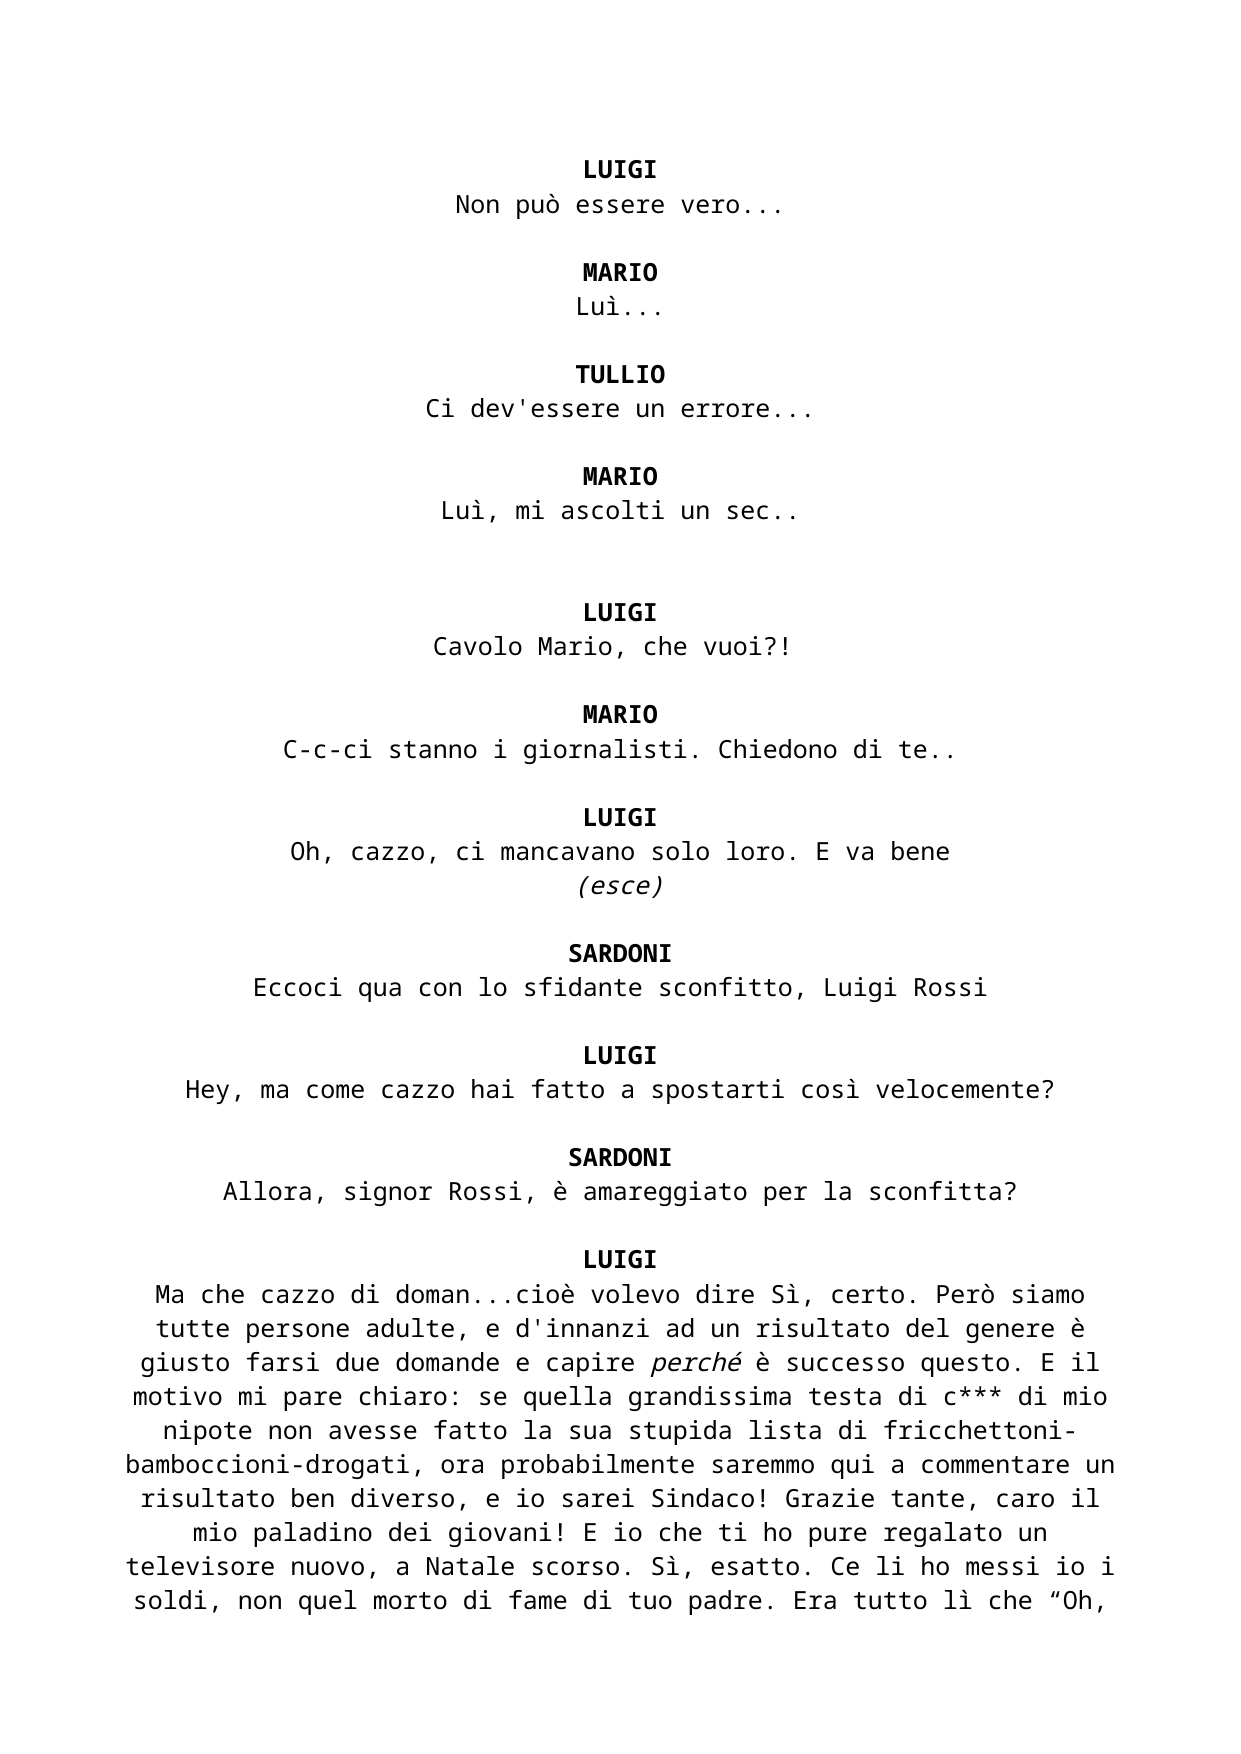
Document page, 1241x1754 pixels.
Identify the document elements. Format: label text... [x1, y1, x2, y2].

text TULLIO [118, 357, 1122, 391]
text (esce) [118, 867, 1122, 902]
text SARDONI [118, 936, 1122, 970]
text Luì, mi ascolti un sec.. [118, 493, 1122, 527]
text Ma che cazzo di doman...cioè volevo dire Sì, certo. Però siamo tutte persone adulte, e d'innanzi ad un risultato del genere è giusto farsi due domande e capire perché è successo questo. E il motivo mi pare chiaro: se quella grandissima testa di c*** di mio nipote non avesse fatto la sua stupida lista di fricchettoni-bamboccioni-drogati, ora probabilmente saremmo qui a commentare un risultato ben diverso, e io sarei Sindaco! Grazie tante, caro il mio paladino dei giovani! E io che ti ho pure regalato un televisore nuovo, a Natale scorso. Sì, esatto. Ce li ho messi io i soldi, non quel morto di fame di tuo padre. Era tutto lì che “Oh, [118, 1276, 1122, 1617]
text Eccoci qua con lo sfidante sconfitto, Luigi Rossi [118, 970, 1122, 1004]
text LUIGI [118, 799, 1122, 833]
text LUIGI [118, 152, 1122, 186]
text MARIO [118, 254, 1122, 288]
text Luì... [118, 288, 1122, 322]
text Non può essere vero... [118, 186, 1122, 220]
text Allora, signor Rossi, è amareggiato per la sconfitta? [118, 1174, 1122, 1208]
text Oh, cazzo, ci mancavano solo loro. E va bene [118, 833, 1122, 867]
text C-c-ci stanno i giornalisti. Chiedono di te.. [118, 731, 1122, 765]
text LUIGI [118, 1242, 1122, 1276]
text LUIGI [118, 595, 1122, 629]
text Cavolo Mario, che vuoi?! [118, 629, 1122, 663]
text Ci dev'essere un errore... [118, 391, 1122, 425]
text MARIO [118, 459, 1122, 493]
text LUIGI [118, 1038, 1122, 1072]
text MARIO [118, 697, 1122, 731]
text SARDONI [118, 1140, 1122, 1174]
text Hey, ma come cazzo hai fatto a spostarti così velocemente? [118, 1072, 1122, 1106]
